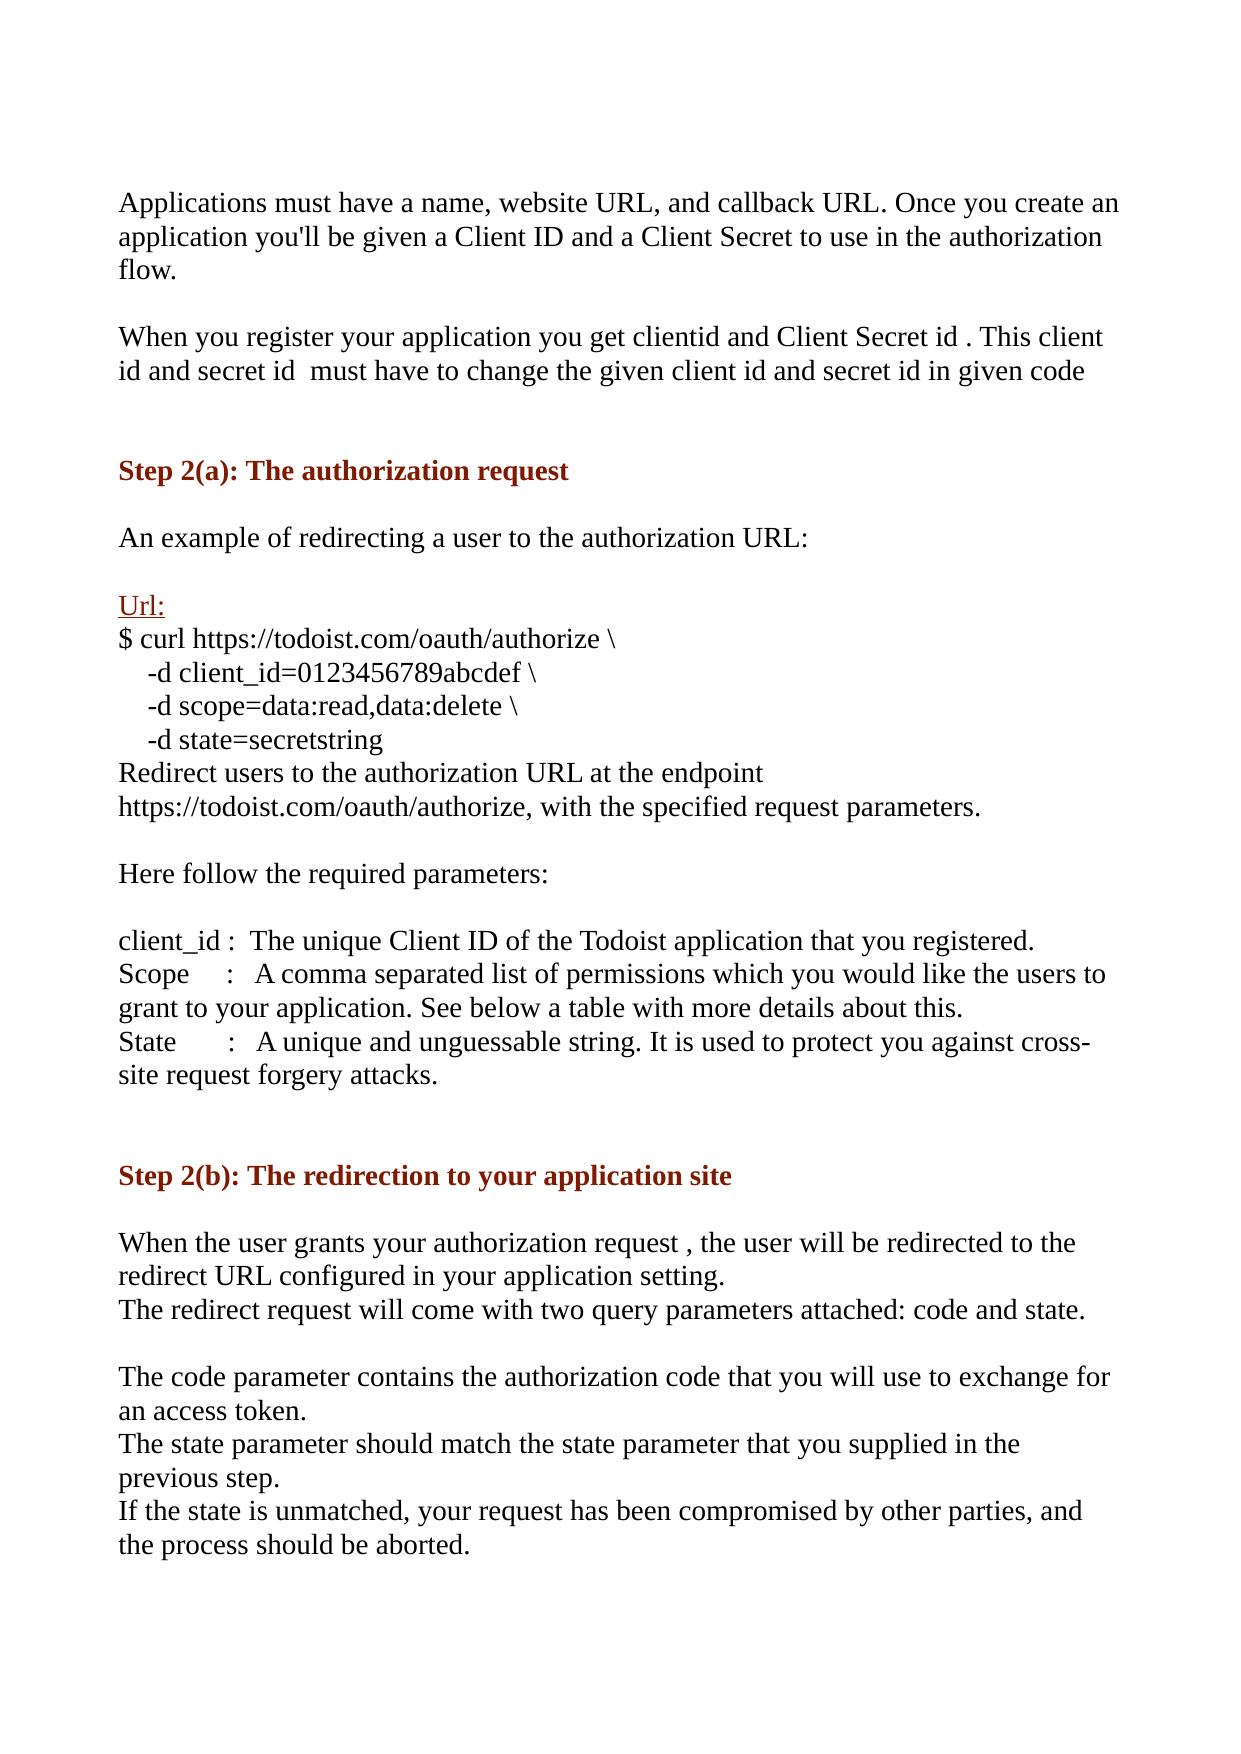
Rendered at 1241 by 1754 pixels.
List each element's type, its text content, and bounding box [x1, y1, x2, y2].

text Applications must have a name, website URL, and callback URL. Once you create an application you'll be given a Client ID and a Client Secret to use in the authorization flow. [118, 185, 1122, 286]
text An example of redirecting a user to the authorization URL: [118, 521, 1122, 554]
text Here follow the required parameters: [118, 856, 1122, 889]
text Step 2(b): The redirection to your application site [118, 1158, 1122, 1191]
text The redirect request will come with two query parameters attached: code and state. [118, 1292, 1122, 1326]
text When the user grants your authorization request , the user will be redirected to the redirect URL configured in your application setting. [118, 1225, 1122, 1292]
text client_id : The unique Client ID of the Todoist application that you registered. [118, 923, 1122, 957]
text Redirect users to the authorization URL at the endpoint https://todoist.com/oauth/authorize, with the specified request parameters. [118, 755, 1122, 822]
text When you register your application you get clientid and Client Secret id . This client id and secret id must have to change the given client id and secret id in given code [118, 319, 1122, 386]
text Step 2(a): The authorization request [118, 453, 1122, 487]
text -d scope=data:read,data:delete \ [118, 688, 1122, 722]
text State : A unique and unguessable string. It is used to protect you against cross-site request forgery attacks. [118, 1024, 1122, 1091]
text The code parameter contains the authorization code that you will use to exchange for an access token. [118, 1359, 1122, 1426]
text The state parameter should match the state parameter that you supplied in the previous step. [118, 1426, 1122, 1493]
text If the state is unmatched, your request has been compromised by other parties, and the process should be aborted. [118, 1493, 1122, 1560]
text $ curl https://todoist.com/oauth/authorize \ [118, 621, 1122, 655]
text -d client_id=0123456789abcdef \ [118, 655, 1122, 688]
text Scope : A comma separated list of permissions which you would like the users to grant to your application. See below a table with more details about this. [118, 957, 1122, 1024]
text -d state=secretstring [118, 722, 1122, 755]
text Url: [118, 588, 1122, 621]
